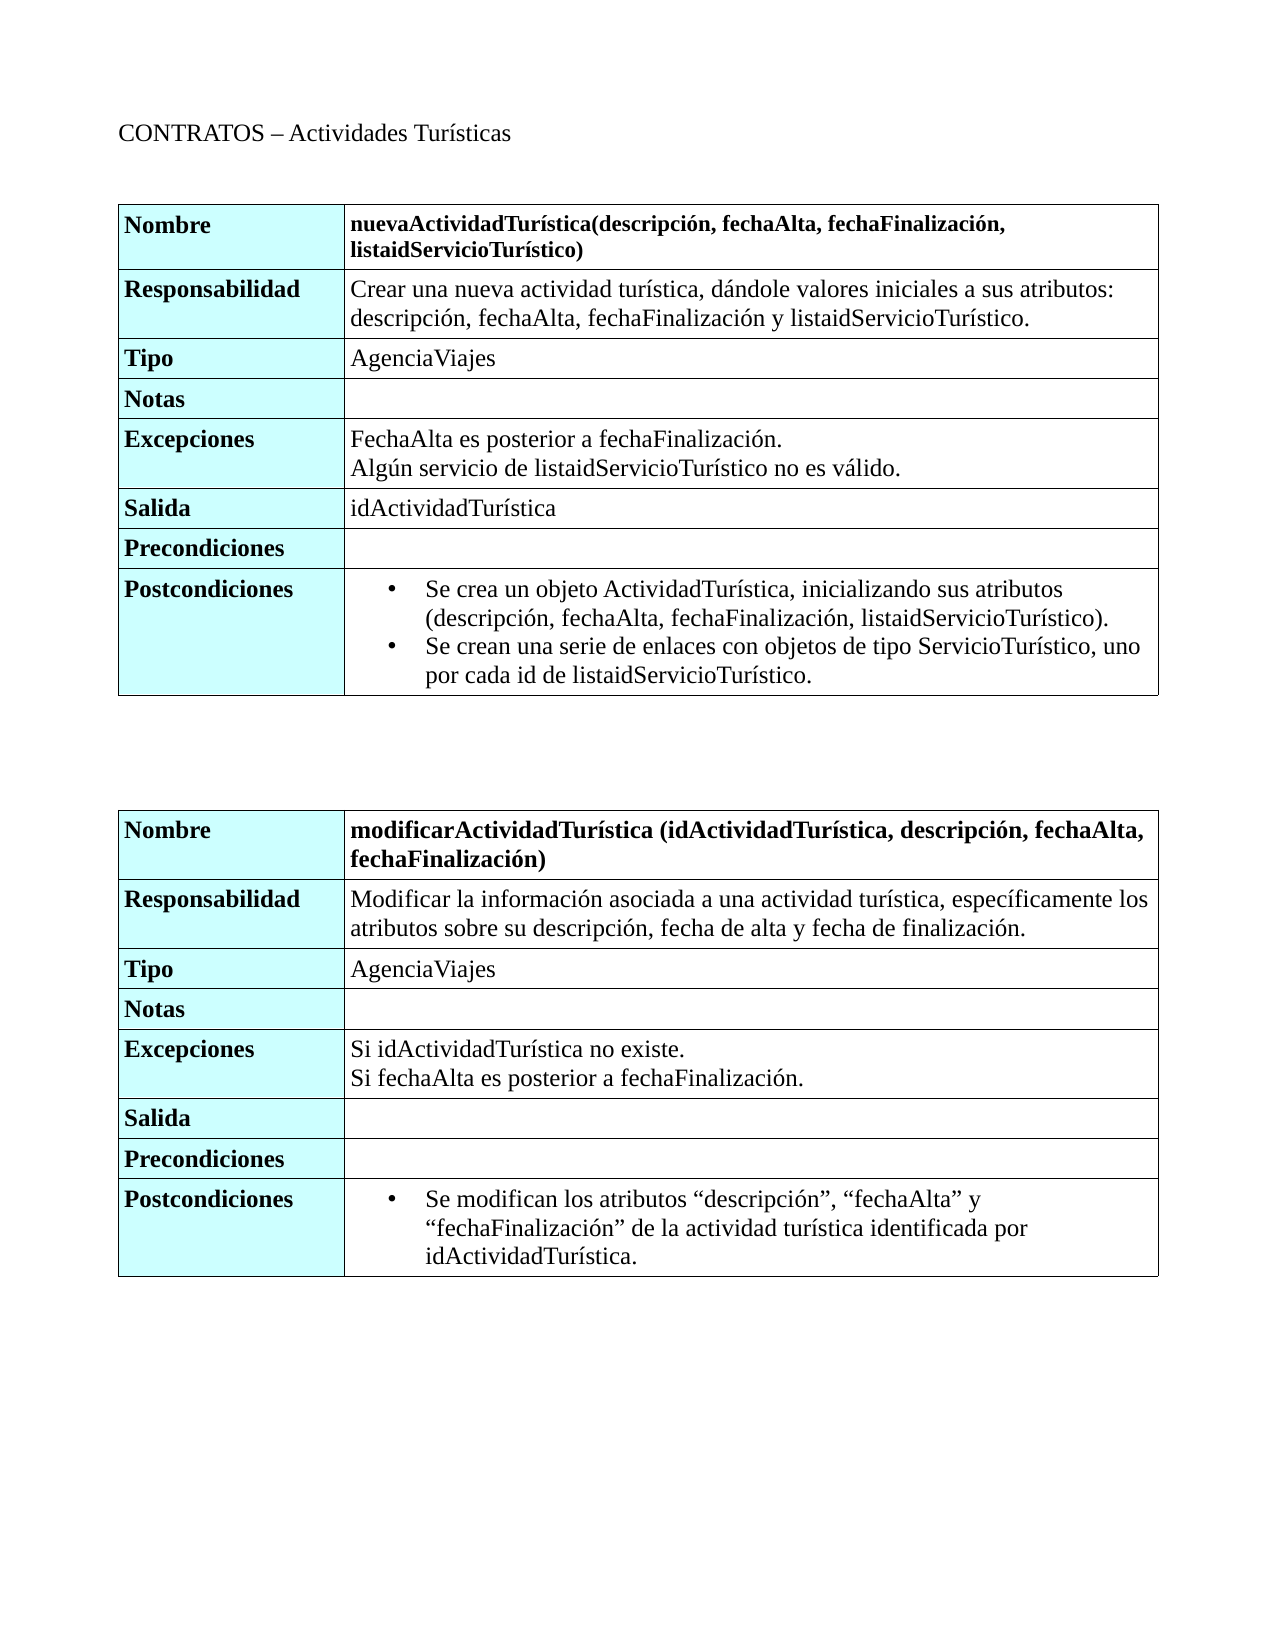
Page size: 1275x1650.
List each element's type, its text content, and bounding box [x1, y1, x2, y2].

table_cell Responsabilidad [119, 880, 344, 948]
table_cell [345, 1099, 1158, 1138]
table_cell [345, 379, 1158, 418]
table_cell Precondiciones [119, 1139, 344, 1178]
table_cell [345, 529, 1158, 568]
table_cell Excepciones [119, 1030, 344, 1097]
table_cell Responsabilidad [119, 270, 344, 338]
table_cell Modificar la información asociada a una actividad turística, específicamente los atributos sobre su descripción, fecha de alta y fecha de finalización. [345, 880, 1158, 948]
table_cell Postcondiciones [119, 569, 344, 694]
table_cell Postcondiciones [119, 1179, 344, 1276]
table_cell Notas [119, 989, 344, 1028]
table_cell [345, 989, 1158, 1028]
table_cell Se modifican los atributos “descripción”, “fechaAlta” y “fechaFinalización” de la actividad turística identificada por idActividadTurística. [345, 1179, 1158, 1276]
table_cell [345, 1139, 1158, 1178]
text CONTRATOS – Actividades Turísticas [118, 118, 1157, 147]
table_cell Crear una nueva actividad turística, dándole valores iniciales a sus atributos: descripción, fechaAlta, fechaFinalización y listaidServicioTurístico. [345, 270, 1158, 338]
table_cell Precondiciones [119, 529, 344, 568]
table_cell Se crea un objeto ActividadTurística, inicializando sus atributos (descripción, fechaAlta, fechaFinalización, listaidServicioTurístico). Se crean una serie de enlaces con objetos de tipo ServicioTurístico, uno por cada id de listaidServicioTurístico. [345, 569, 1158, 694]
table_cell AgenciaViajes [345, 339, 1158, 378]
table_cell Excepciones [119, 419, 344, 487]
table_cell AgenciaViajes [345, 949, 1158, 988]
table_header nuevaActividadTurística(descripción, fechaAlta, fechaFinalización, listaidServicioTurístico) [345, 205, 1158, 269]
table_cell idActividadTurística [345, 489, 1158, 528]
table_header Nombre [119, 811, 344, 879]
table_cell Salida [119, 489, 344, 528]
table_cell FechaAlta es posterior a fechaFinalización. Algún servicio de listaidServicioTurístico no es válido. [345, 419, 1158, 487]
table_cell Tipo [119, 949, 344, 988]
table_cell Tipo [119, 339, 344, 378]
table_header modificarActividadTurística (idActividadTurística, descripción, fechaAlta, fechaFinalización) [345, 811, 1158, 879]
table_header Nombre [119, 205, 344, 269]
table_cell Salida [119, 1099, 344, 1138]
table_cell Si idActividadTurística no existe. Si fechaAlta es posterior a fechaFinalización. [345, 1030, 1158, 1097]
table_cell Notas [119, 379, 344, 418]
